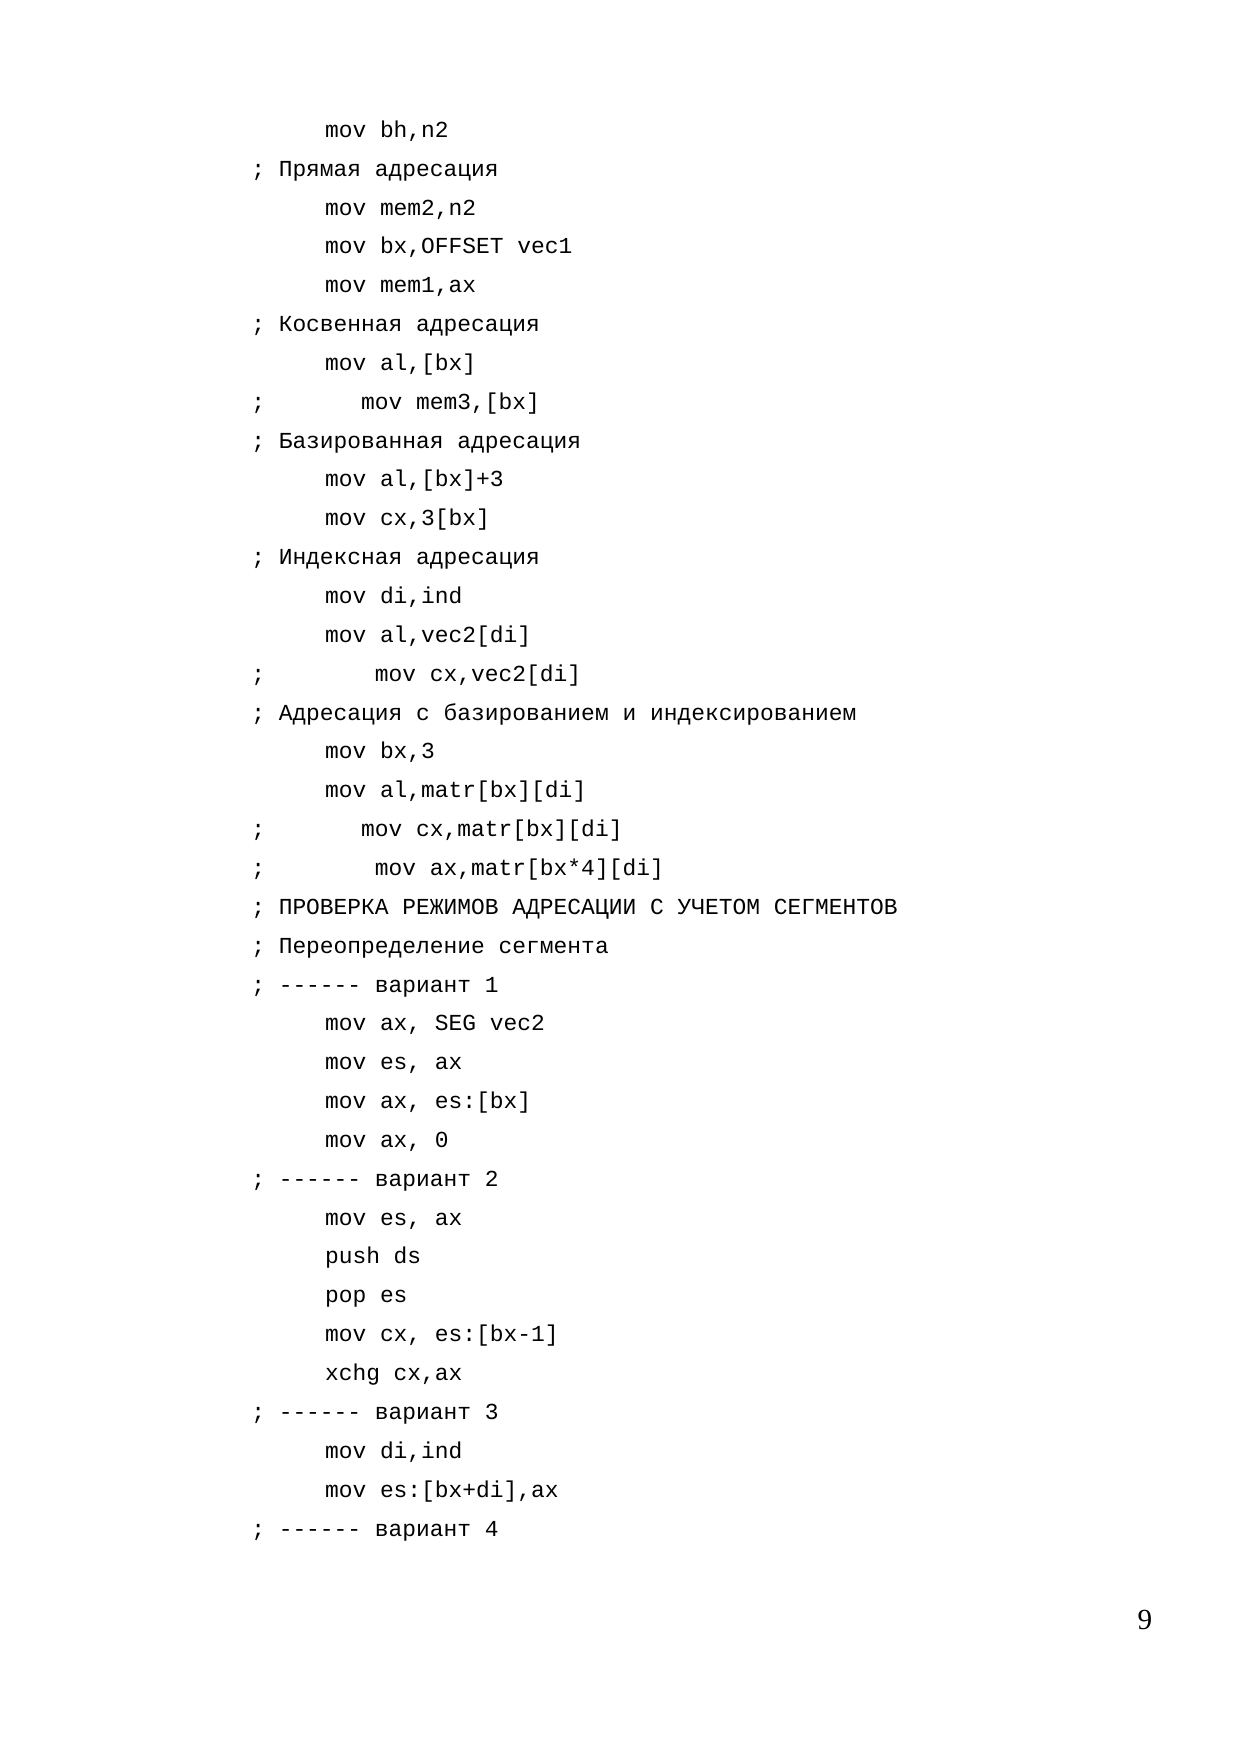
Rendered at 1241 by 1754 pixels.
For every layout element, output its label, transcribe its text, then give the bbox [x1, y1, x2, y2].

text mov di,ind [177, 584, 1152, 610]
text mov es, ax [177, 1206, 1152, 1232]
text ; Прямая адресация [177, 157, 1152, 183]
text ; mov ax,matr[bx*4][di] [177, 856, 1152, 882]
text mov ax, 0 [177, 1128, 1152, 1154]
text ; ------ вариант 2 [177, 1167, 1152, 1193]
text mov es, ax [177, 1051, 1152, 1077]
text ; Адресация с базированием и индексированием [177, 701, 1152, 727]
text mov al,matr[bx][di] [177, 779, 1152, 804]
text mov al,vec2[di] [177, 623, 1152, 649]
text xchg cx,ax [177, 1361, 1152, 1387]
text ; Косвенная адресация [177, 312, 1152, 338]
text mov ax, es:[bx] [177, 1089, 1152, 1115]
text mov bx,OFFSET vec1 [177, 235, 1152, 261]
text ; mov cx,vec2[di] [177, 662, 1152, 688]
text mov es:[bx+di],ax [177, 1478, 1152, 1504]
text ; ------ вариант 1 [177, 973, 1152, 999]
text push ds [177, 1245, 1152, 1271]
text ; ------ вариант 3 [177, 1400, 1152, 1426]
text pop es [177, 1284, 1152, 1310]
text mov bx,3 [177, 740, 1152, 766]
text ; Базированная адресация [177, 429, 1152, 455]
text mov al,[bx] [177, 351, 1152, 377]
text ; mov cx,matr[bx][di] [177, 817, 1152, 843]
text ; mov mem3,[bx] [177, 390, 1152, 416]
text mov ax, SEG vec2 [177, 1012, 1152, 1038]
text ; ------ вариант 4 [177, 1517, 1152, 1543]
text mov mem2,n2 [177, 196, 1152, 222]
text mov al,[bx]+3 [177, 468, 1152, 494]
text mov cx,3[bx] [177, 507, 1152, 533]
text mov di,ind [177, 1439, 1152, 1465]
text ; ПРОВЕРКА РЕЖИМОВ АДРЕСАЦИИ С УЧЕТОМ СЕГМЕНТОВ [177, 895, 1152, 921]
text ; Индексная адресация [177, 546, 1152, 571]
text ; Переопределение сегмента [177, 934, 1152, 960]
text mov bh,n2 [177, 118, 1152, 144]
text mov cx, es:[bx-1] [177, 1323, 1152, 1348]
text mov mem1,ax [177, 273, 1152, 299]
